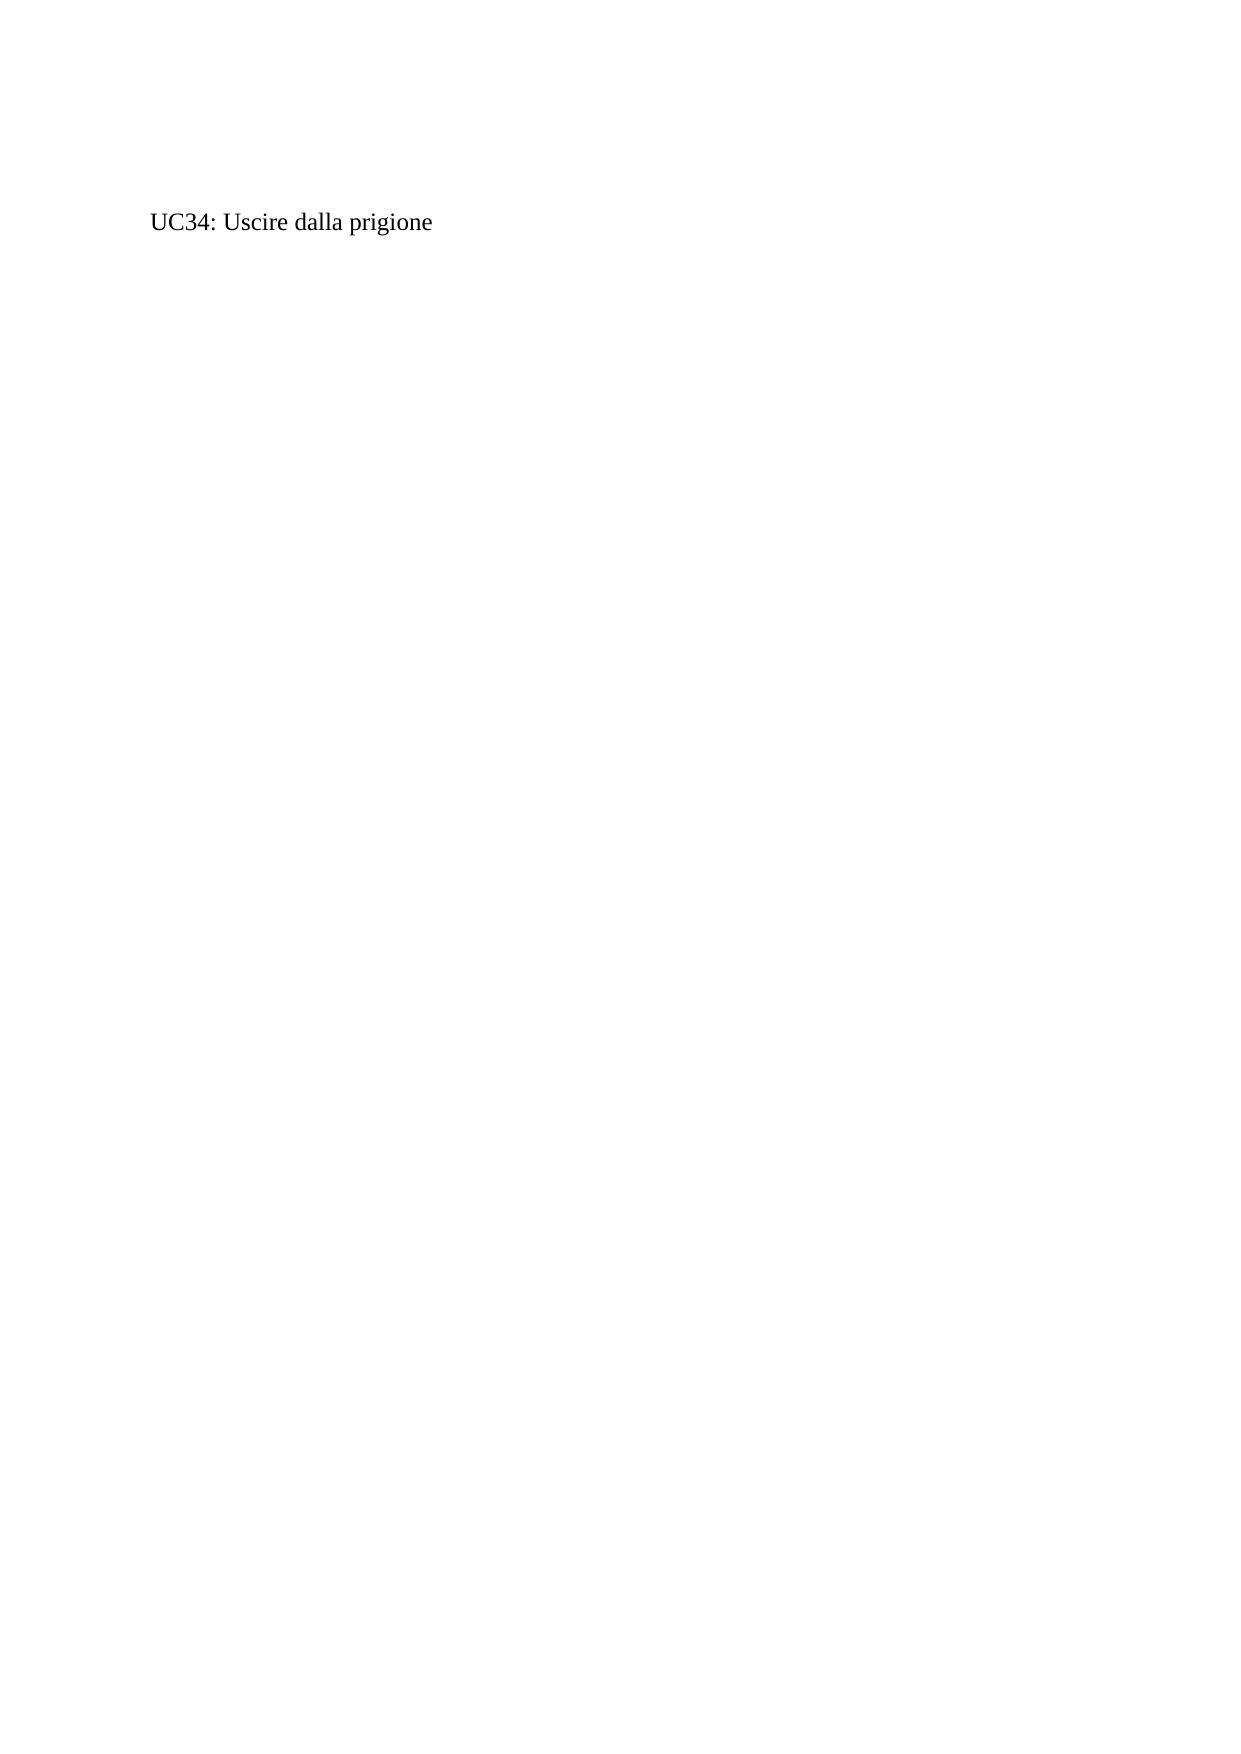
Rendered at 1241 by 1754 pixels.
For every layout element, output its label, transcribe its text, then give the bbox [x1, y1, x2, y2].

text UC34: Uscire dalla prigione [150, 207, 1090, 236]
